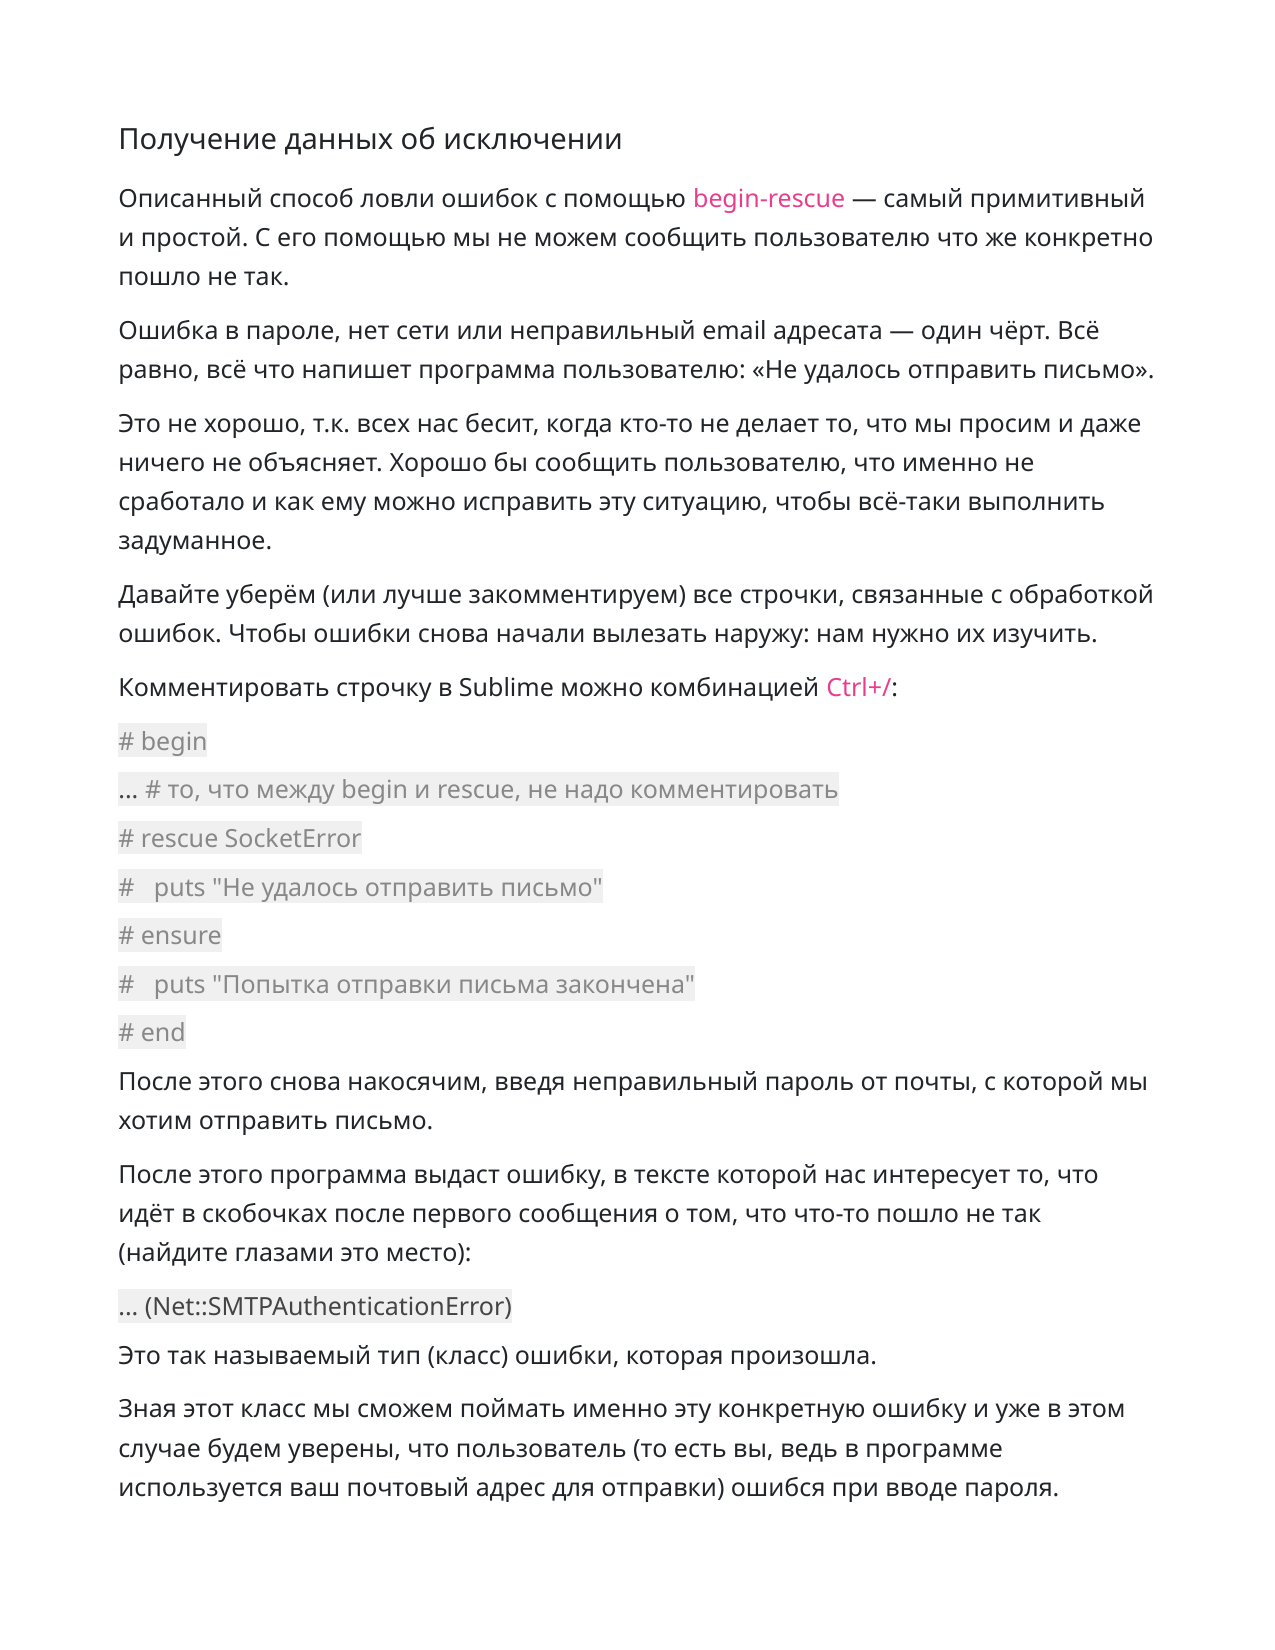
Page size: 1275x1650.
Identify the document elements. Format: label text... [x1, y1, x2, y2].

text ... # то, что между begin и rescue, не надо комментировать [118, 772, 1157, 806]
text Комментировать строчку в Sublime можно комбинацией Ctrl+/: [118, 669, 1157, 703]
text # rescue SocketError [118, 821, 1157, 854]
text # begin [118, 723, 1157, 757]
text # puts "Попытка отправки письма закончена" [118, 966, 1157, 1001]
text Описанный способ ловли ошибок с помощью begin-rescue — самый примитивный и простой. С его помощью мы не можем сообщить пользователю что же конкретно пошло не так. [118, 180, 1157, 293]
subtitle Получение данных об исключении [118, 118, 1157, 158]
text # puts "Не удалось отправить письмо" [118, 869, 1157, 903]
text Это так называемый тип (класс) ошибки, которая произошла. [118, 1337, 1157, 1371]
text Ошибка в пароле, нет сети или неправильный email адресата — один чёрт. Всё равно, всё что напишет программа пользователю: «Не удалось отправить письмо». [118, 312, 1157, 386]
text После этого программа выдаст ошибку, в тексте которой нас интересует то, что идёт в скобочках после первого сообщения о том, что что-то пошло не так (найдите глазами это место): [118, 1157, 1157, 1269]
text Давайте уберём (или лучше закомментируем) все строчки, связанные с обработкой ошибок. Чтобы ошибки снова начали вылезать наружу: нам нужно их изучить. [118, 577, 1157, 650]
text # ensure [118, 918, 1157, 952]
text После этого снова накосячим, введя неправильный пароль от почты, с которой мы хотим отправить письмо. [118, 1064, 1157, 1137]
text Это не хорошо, т.к. всех нас бесит, когда кто-то не делает то, что мы просим и даже ничего не объясняет. Хорошо бы сообщить пользователю, что именно не сработало и как ему можно исправить эту ситуацию, чтобы всё-таки выполнить задуманное. [118, 405, 1157, 557]
text Зная этот класс мы сможем поймать именно эту конкретную ошибку и уже в этом случае будем уверены, что пользователь (то есть вы, ведь в программе используется ваш почтовый адрес для отправки) ошибся при вводе пароля. [118, 1391, 1157, 1503]
text ... (Net::SMTPAuthenticationError) [118, 1289, 1157, 1323]
text # end [118, 1015, 1157, 1049]
